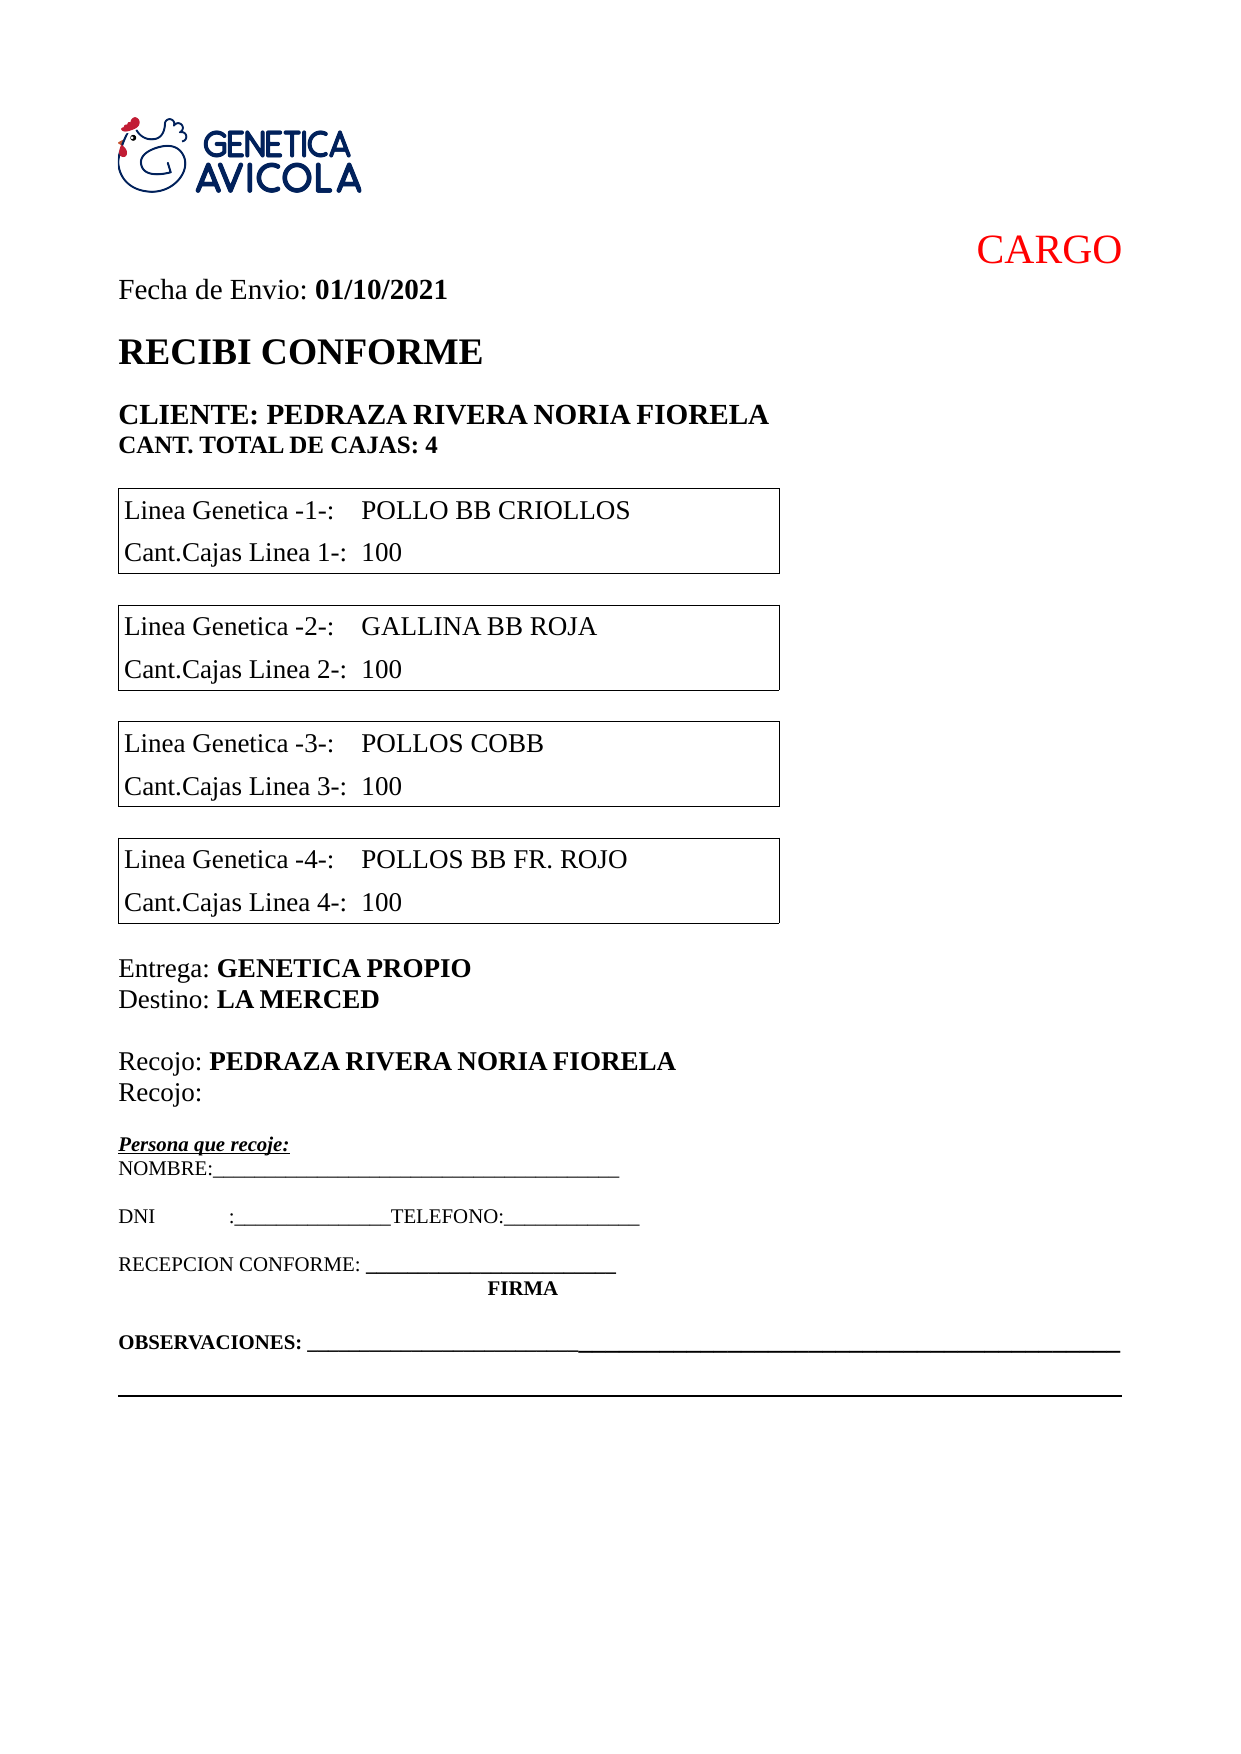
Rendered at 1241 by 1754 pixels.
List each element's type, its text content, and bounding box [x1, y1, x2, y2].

text CLIENTE: PEDRAZA RIVERA NORIA FIORELA [118, 397, 1122, 431]
table_header POLLO BB CRIOLLOS [356, 489, 779, 531]
table_cell GALLINA BB ROJA [356, 606, 779, 647]
picture [117, 117, 362, 193]
text Destino: LA MERCED [118, 983, 1122, 1014]
table_cell Cant.Cajas Linea 4-: [119, 880, 356, 923]
table_cell [356, 807, 779, 838]
table_cell Cant.Cajas Linea 1-: [119, 531, 356, 573]
text RECIBI CONFORME [118, 330, 1122, 373]
table_cell POLLOS COBB [356, 722, 779, 764]
table_header Linea Genetica -1-: [119, 489, 356, 531]
table_cell Cant.Cajas Linea 2-: [119, 647, 356, 690]
text Entrega: GENETICA PROPIO [118, 952, 1122, 983]
text FIRMA [118, 1276, 1122, 1300]
table_cell [118, 574, 356, 604]
text CARGO [118, 224, 1122, 272]
text Persona que recoje: [118, 1132, 1122, 1156]
table_cell POLLOS BB FR. ROJO [356, 839, 779, 880]
table_cell Linea Genetica -4-: [119, 839, 356, 880]
table_cell [118, 807, 356, 838]
text DNI :_______________TELEFONO:_____________ [118, 1204, 1122, 1228]
table_cell Linea Genetica -3-: [119, 722, 356, 764]
table_cell Cant.Cajas Linea 3-: [119, 764, 356, 806]
table_cell [356, 691, 779, 721]
table_cell 100 [356, 764, 779, 806]
text OBSERVACIONES: __________________________________________________________________ [118, 1324, 1122, 1355]
table_cell 100 [356, 531, 779, 573]
text Recojo: [118, 1076, 1122, 1108]
table_cell [118, 691, 356, 721]
table_cell [356, 574, 779, 604]
text NOMBRE:_______________________________________ [118, 1156, 1122, 1180]
text Fecha de Envio: 01/10/2021 [118, 272, 1122, 306]
text Recojo: PEDRAZA RIVERA NORIA FIORELA [118, 1045, 1122, 1076]
table_cell Linea Genetica -2-: [119, 606, 356, 647]
text CANT. TOTAL DE CAJAS: 4 [118, 431, 1122, 459]
table_cell 100 [356, 647, 779, 690]
text RECEPCION CONFORME: ________________________ [118, 1252, 1122, 1276]
table_cell 100 [356, 880, 779, 923]
